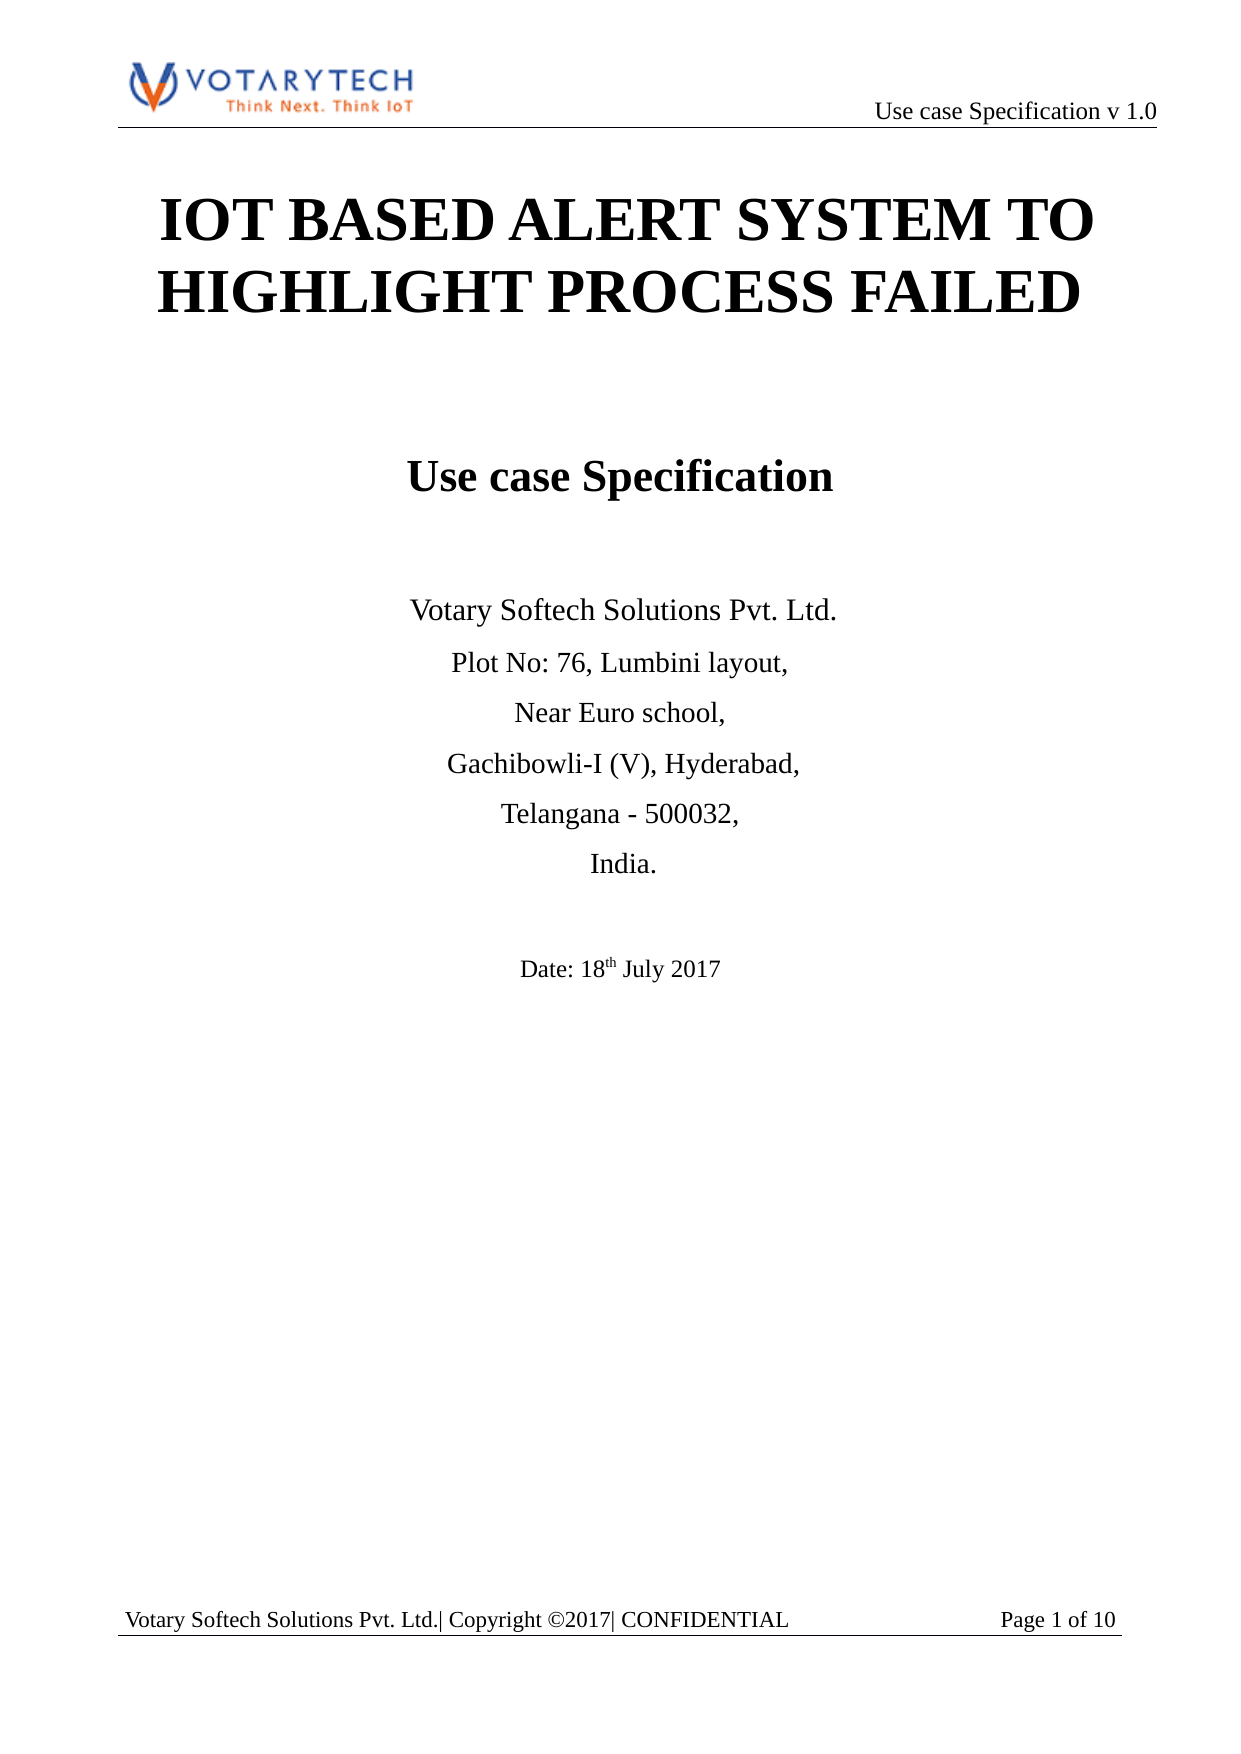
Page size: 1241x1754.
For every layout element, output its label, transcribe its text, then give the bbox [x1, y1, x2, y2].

title IOT BASED ALERT SYSTEM TO HIGHLIGHT PROCESS FAILED [118, 182, 1122, 326]
text Votary Softech Solutions Pvt. Ltd. [118, 591, 1129, 627]
text Plot No: 76, Lumbini layout, Near Euro school, Gachibowli-I (V), Hyderabad, Telangana - 500032, India. [118, 645, 1129, 880]
picture [120, 59, 421, 119]
title Use case Specification [118, 448, 1122, 501]
text Date: 18th July 2017 [118, 954, 1122, 983]
